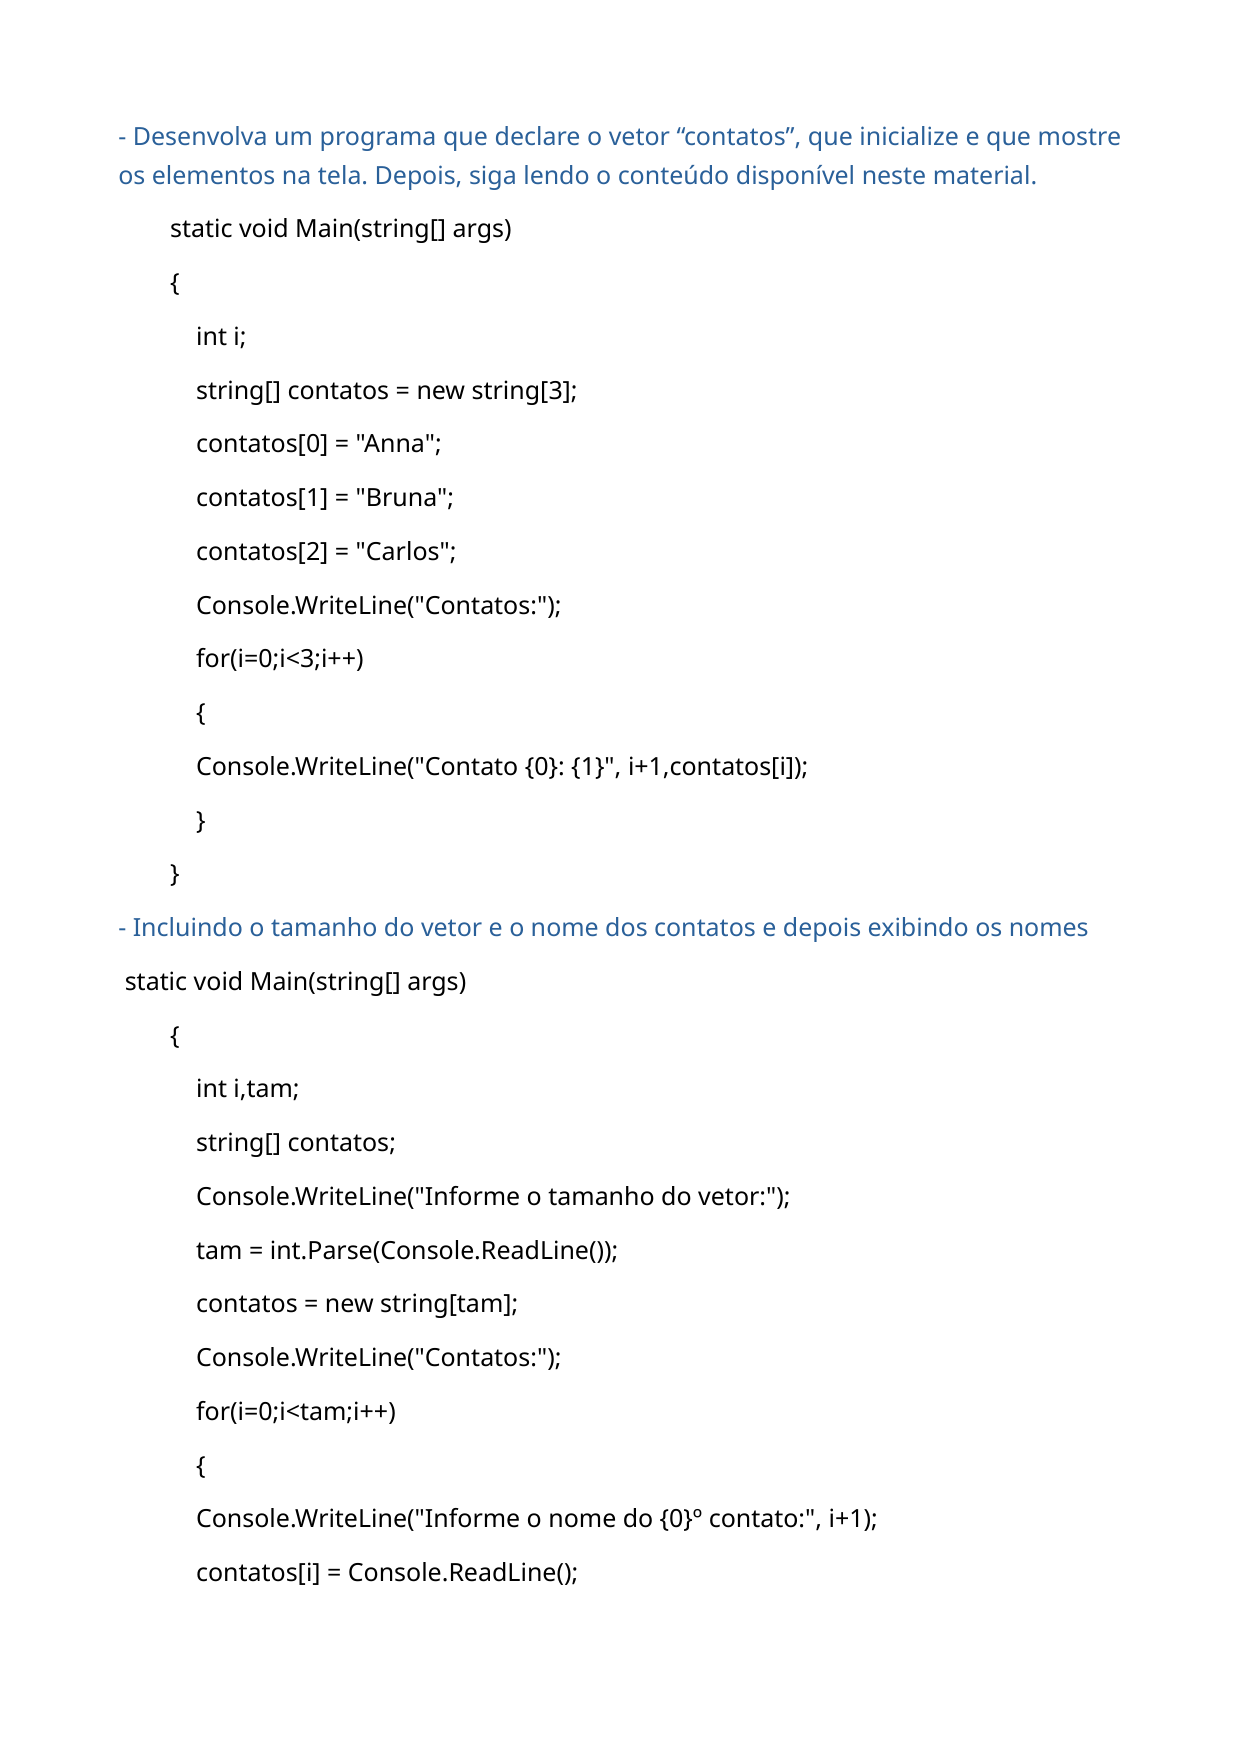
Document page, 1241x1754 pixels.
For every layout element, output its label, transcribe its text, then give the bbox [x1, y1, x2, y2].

text Console.WriteLine("Informe o nome do {0}º contato:", i+1); [118, 1501, 1122, 1535]
text { [118, 695, 1122, 729]
text contatos = new string[tam]; [118, 1286, 1122, 1320]
text for(i=0;i<3;i++) [118, 641, 1122, 675]
text } [118, 802, 1122, 836]
text contatos[i] = Console.ReadLine(); [118, 1555, 1122, 1589]
text for(i=0;i<tam;i++) [118, 1393, 1122, 1428]
text contatos[1] = "Bruna"; [118, 480, 1122, 514]
text contatos[2] = "Carlos"; [118, 533, 1122, 568]
text - Incluindo o tamanho do vetor e o nome dos contatos e depois exibindo os nomes [118, 910, 1122, 944]
text { [118, 1017, 1122, 1051]
text { [118, 1447, 1122, 1481]
text Console.WriteLine("Contato {0}: {1}", i+1,contatos[i]); [118, 748, 1122, 783]
text Console.WriteLine("Informe o tamanho do vetor:"); [118, 1178, 1122, 1213]
text contatos[0] = "Anna"; [118, 426, 1122, 460]
text Console.WriteLine("Contatos:"); [118, 587, 1122, 621]
text - Desenvolva um programa que declare o vetor “contatos”, que inicialize e que mostre os elementos na tela. Depois, siga lendo o conteúdo disponível neste material. [118, 118, 1122, 191]
text string[] contatos; [118, 1125, 1122, 1159]
text int i; [118, 318, 1122, 353]
text int i,tam; [118, 1071, 1122, 1105]
text string[] contatos = new string[3]; [118, 372, 1122, 406]
text static void Main(string[] args) [118, 963, 1122, 998]
text tam = int.Parse(Console.ReadLine()); [118, 1232, 1122, 1266]
text Console.WriteLine("Contatos:"); [118, 1340, 1122, 1374]
text static void Main(string[] args) [118, 211, 1122, 245]
text { [118, 265, 1122, 299]
text } [118, 856, 1122, 890]
